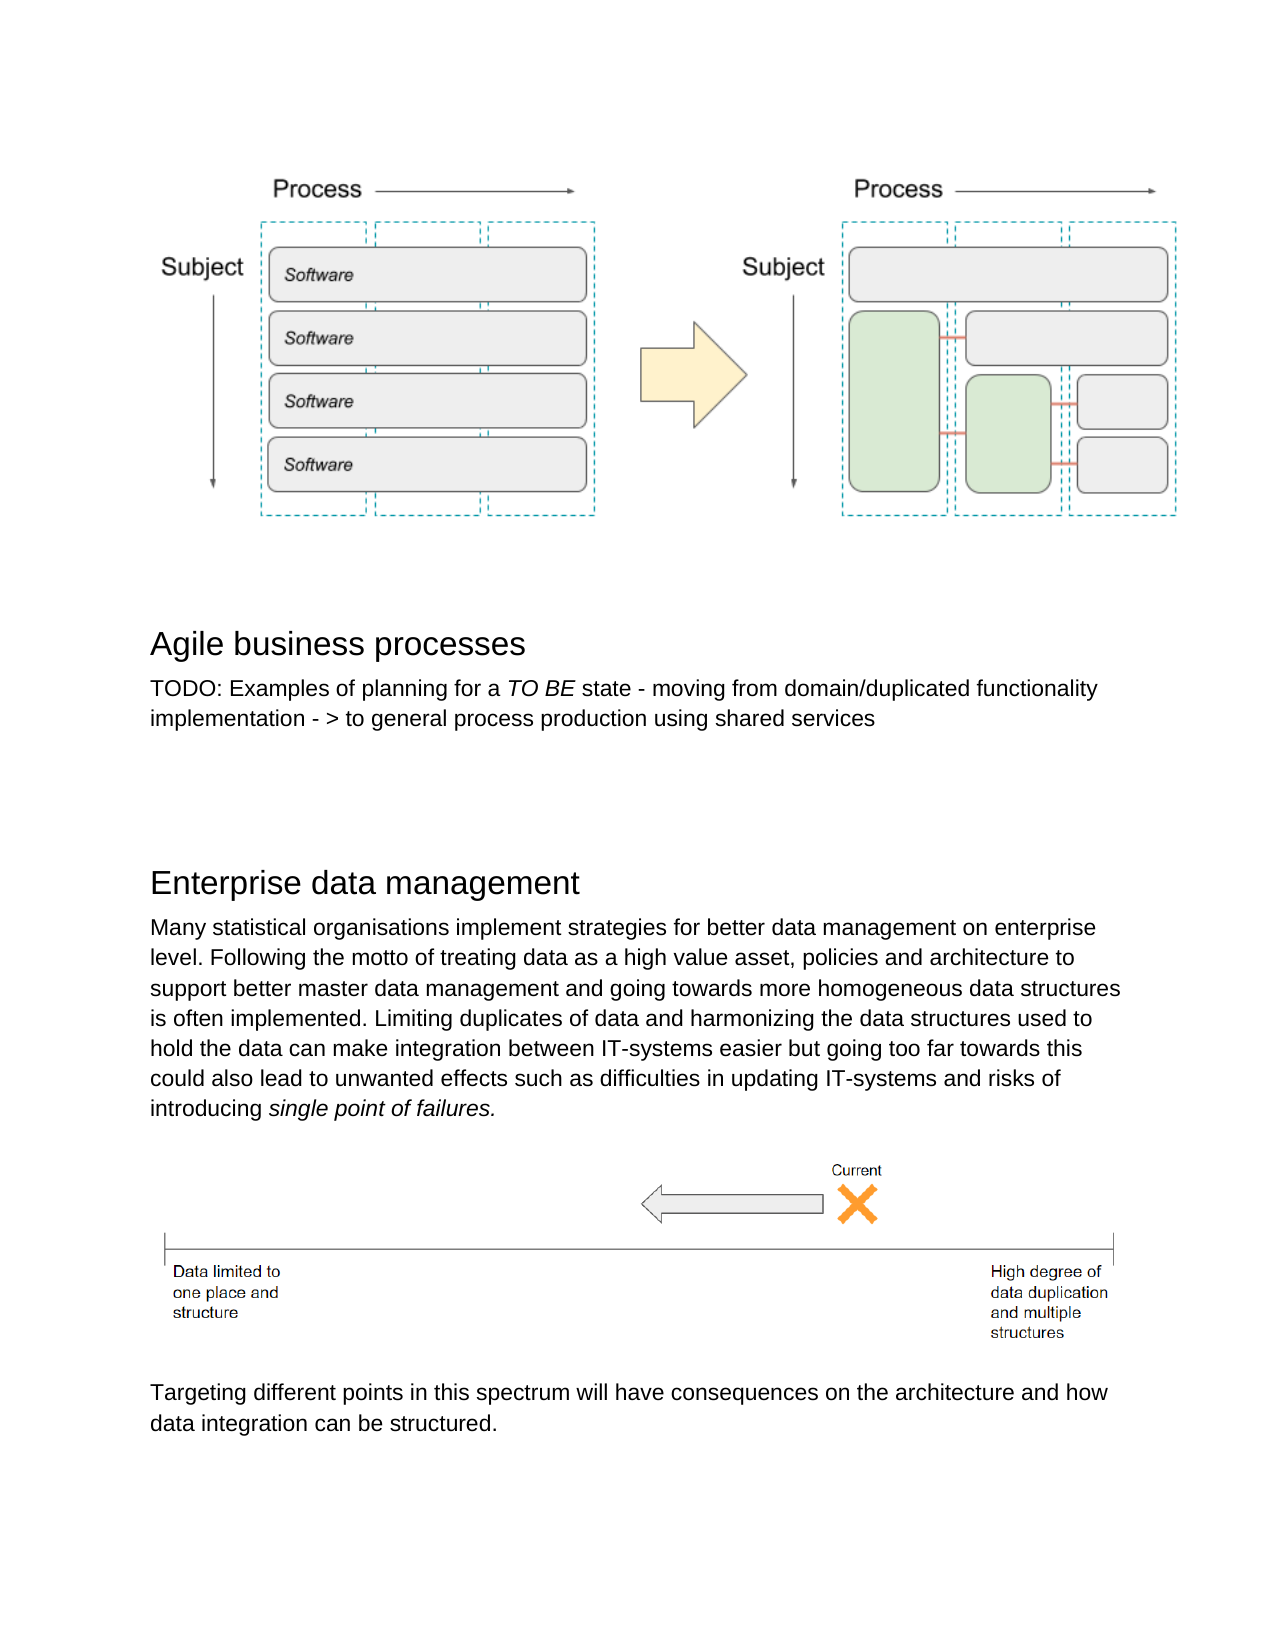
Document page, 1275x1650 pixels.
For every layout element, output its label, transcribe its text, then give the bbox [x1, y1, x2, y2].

text Many statistical organisations implement strategies for better data management on enterprise level. Following the motto of treating data as a high value asset, policies and architecture to support better master data management and going towards more homogeneous data structures is often implemented. Limiting duplicates of data and harmonizing the data structures used to hold the data can make integration between IT-systems easier but going too far towards this could also lead to unwanted effects such as difficulties in updating IT-systems and risks of introducing single point of failures. [150, 914, 1125, 1122]
text Targeting different points in this spectrum will have consequences on the architecture and how data integration can be structured. [150, 1379, 1125, 1436]
subtitle Agile business processes [150, 624, 1125, 662]
subtitle Enterprise data management [150, 863, 1125, 902]
picture [150, 150, 1275, 553]
text TODO: Examples of planning for a TO BE state - moving from domain/duplicated functionality implementation - > to general process production using shared services [150, 674, 1125, 731]
picture [150, 1155, 1125, 1346]
